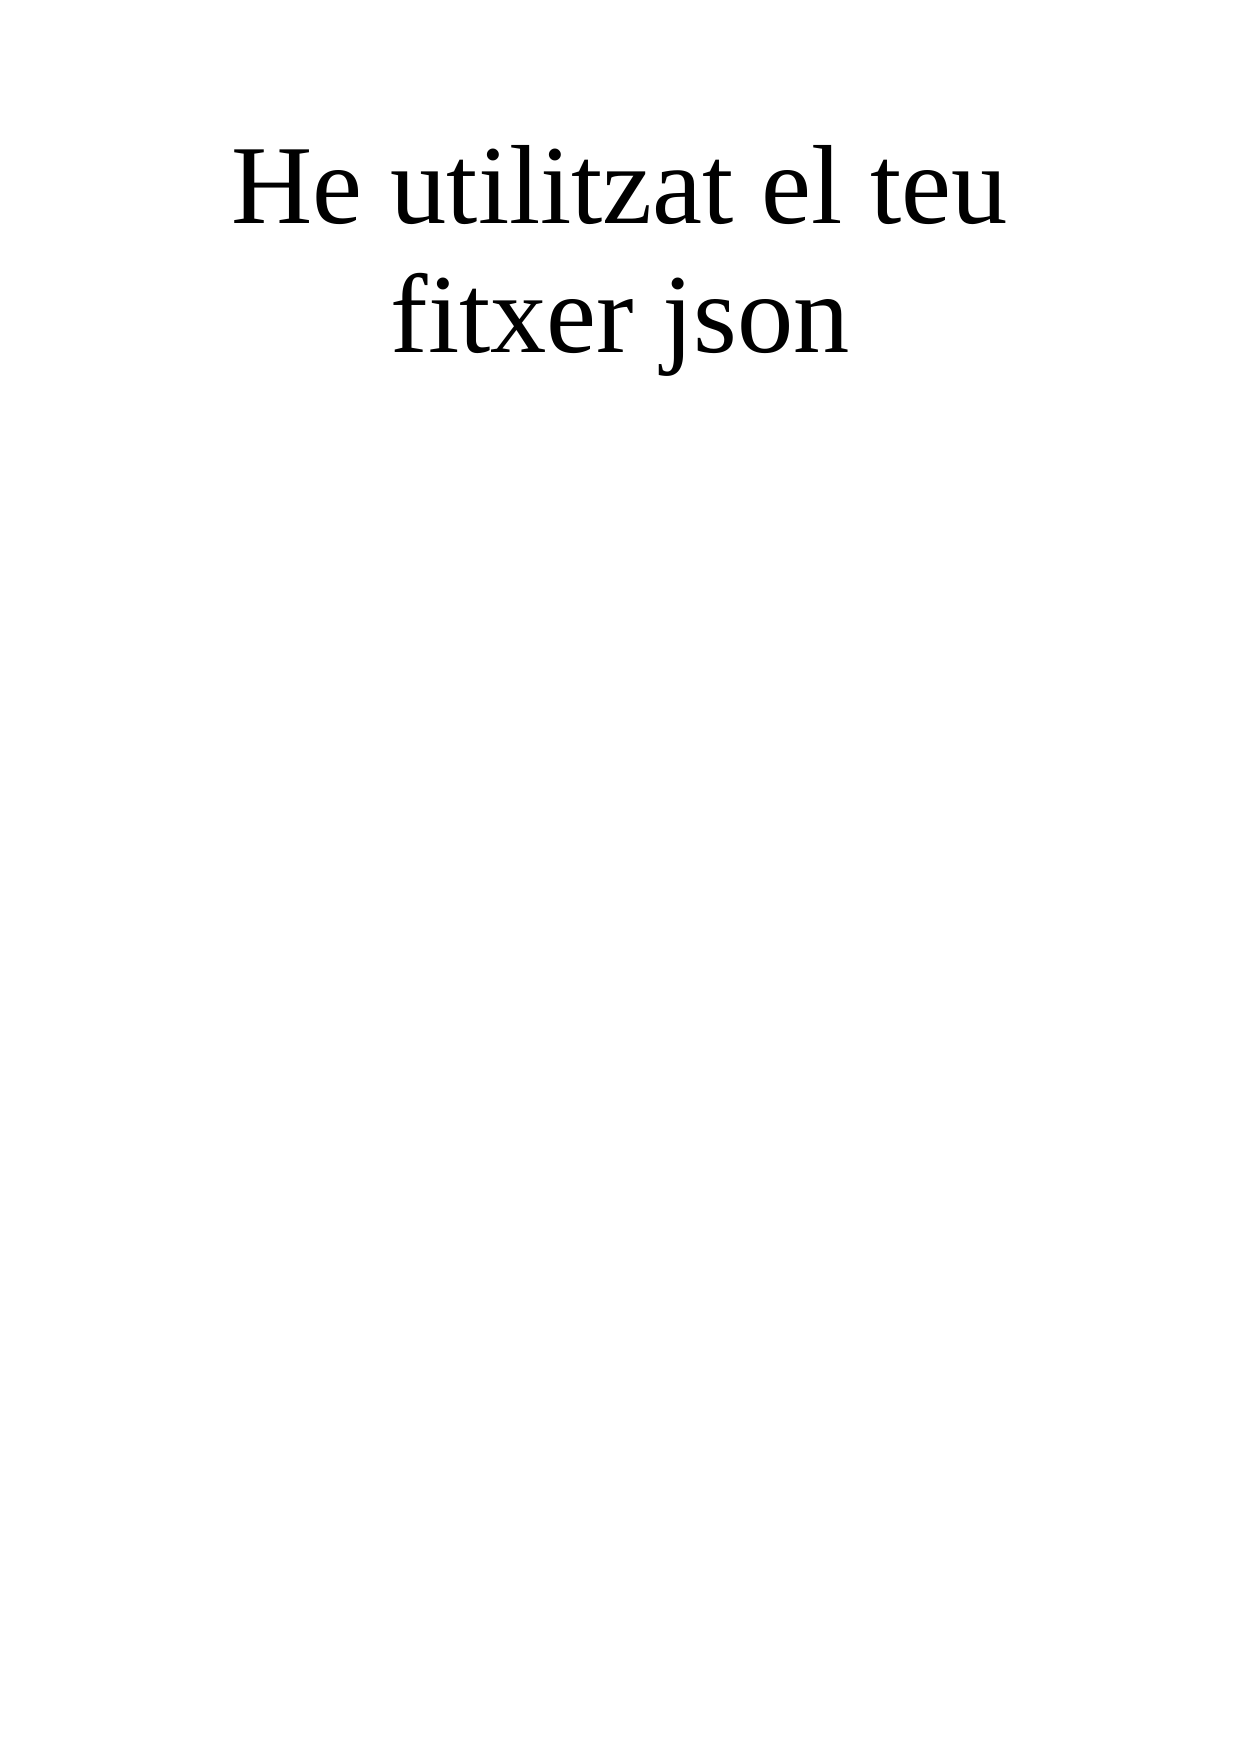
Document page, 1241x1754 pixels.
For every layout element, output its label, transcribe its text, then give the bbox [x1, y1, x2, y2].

text He utilitzat el teu fitxer json [118, 118, 1122, 377]
